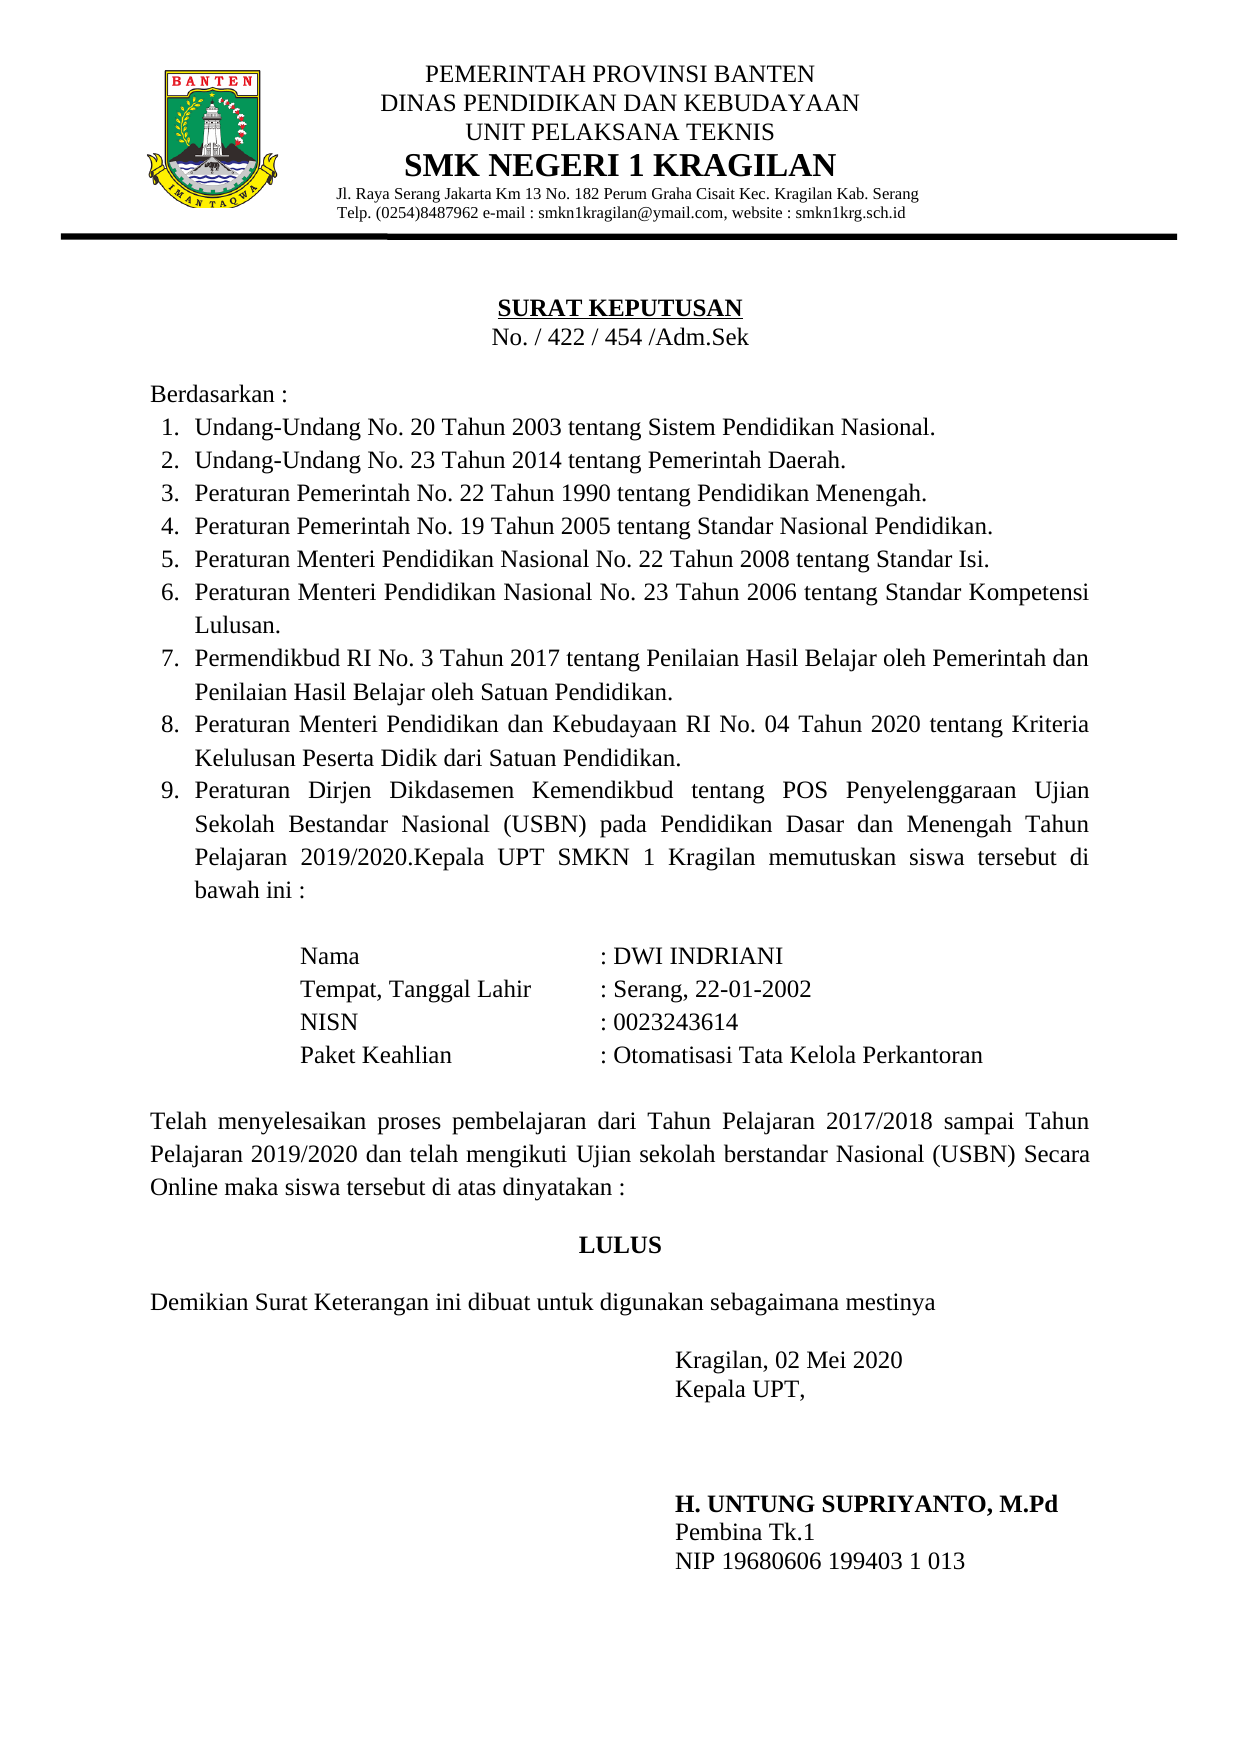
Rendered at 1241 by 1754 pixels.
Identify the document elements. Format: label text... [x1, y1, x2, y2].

text Tempat, Tanggal Lahir : Serang, 22-01-2002 [150, 974, 1090, 1002]
list Permendikbud RI No. 3 Tahun 2017 tentang Penilaian Hasil Belajar oleh Pemerintah dan Penilaian Hasil Belajar oleh Satuan Pendidikan. [179, 643, 1090, 705]
text SURAT KEPUTUSAN [150, 293, 1090, 322]
text LULUS [150, 1230, 1090, 1259]
text Berdasarkan : [150, 379, 1090, 408]
text Kragilan, 02 Mei 2020 [150, 1345, 1090, 1374]
list Peraturan Pemerintah No. 19 Tahun 2005 tentang Standar Nasional Pendidikan. [179, 511, 1090, 540]
text Pembina Tk.1 [150, 1517, 1090, 1546]
list Peraturan Menteri Pendidikan dan Kebudayaan RI No. 04 Tahun 2020 tentang Kriteria Kelulusan Peserta Didik dari Satuan Pendidikan. [179, 709, 1090, 771]
text NISN : 0023243614 [150, 1007, 1090, 1036]
text H. UNTUNG SUPRIYANTO, M.Pd [150, 1489, 1090, 1517]
text Kepala UPT, [150, 1374, 1090, 1402]
text Demikian Surat Keterangan ini dibuat untuk digunakan sebagaimana mestinya [150, 1287, 1090, 1316]
text Telah menyelesaikan proses pembelajaran dari Tahun Pelajaran 2017/2018 sampai Tahun Pelajaran 2019/2020 dan telah mengikuti Ujian sekolah berstandar Nasional (USBN) Secara Online maka siswa tersebut di atas dinyatakan : [150, 1106, 1090, 1201]
list Undang-Undang No. 20 Tahun 2003 tentang Sistem Pendidikan Nasional. [179, 412, 1090, 441]
text No. / 422 / 454 /Adm.Sek [150, 322, 1090, 351]
list Peraturan Menteri Pendidikan Nasional No. 23 Tahun 2006 tentang Standar Kompetensi Lulusan. [179, 577, 1090, 639]
text NIP 19680606 199403 1 013 [150, 1546, 1090, 1575]
text Paket Keahlian : Otomatisasi Tata Kelola Perkantoran [150, 1040, 1090, 1068]
text Nama : DWI INDRIANI [150, 941, 1090, 969]
list Undang-Undang No. 23 Tahun 2014 tentang Pemerintah Daerah. [179, 445, 1090, 474]
list Peraturan Dirjen Dikdasemen Kemendikbud tentang POS Penyelenggaraan Ujian Sekolah Bestandar Nasional (USBN) pada Pendidikan Dasar dan Menengah Tahun Pelajaran 2019/2020.Kepala UPT SMKN 1 Kragilan memutuskan siswa tersebut di bawah ini : [179, 776, 1090, 903]
list Peraturan Pemerintah No. 22 Tahun 1990 tentang Pendidikan Menengah. [179, 478, 1090, 507]
list Peraturan Menteri Pendidikan Nasional No. 22 Tahun 2008 tentang Standar Isi. [179, 544, 1090, 573]
picture [146, 70, 279, 208]
